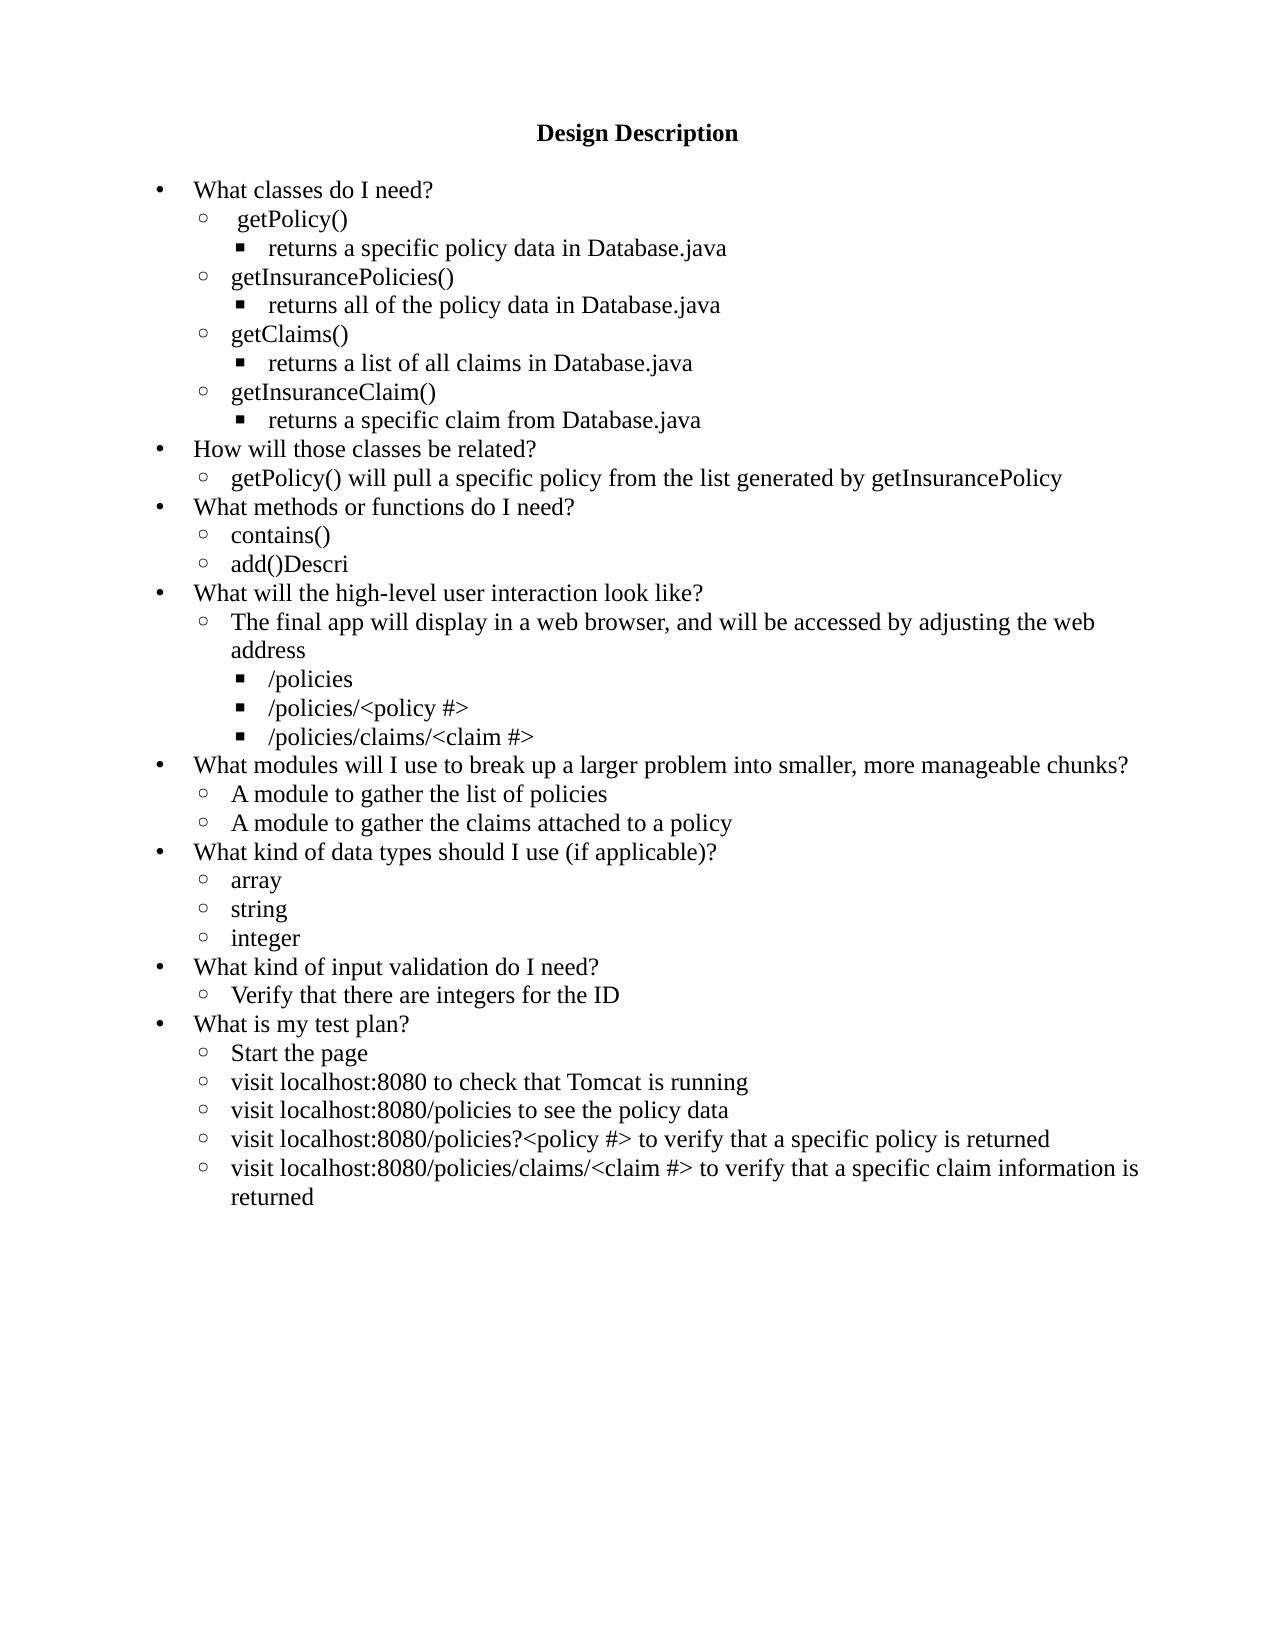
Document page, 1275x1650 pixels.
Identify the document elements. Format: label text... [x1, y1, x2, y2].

list getInsuranceClaim() [193, 377, 1157, 406]
list integer [193, 923, 1157, 952]
list A module to gather the claims attached to a policy [193, 808, 1157, 837]
list returns a list of all claims in Database.java [231, 348, 1157, 377]
list What modules will I use to break up a larger problem into smaller, more manageable chunks? [156, 751, 1157, 779]
list Start the page [193, 1038, 1157, 1067]
list What classes do I need? [156, 176, 1157, 204]
list /policies [231, 664, 1157, 693]
list /policies/<policy #> [231, 693, 1157, 722]
list How will those classes be related? [156, 434, 1157, 463]
list What kind of input validation do I need? [156, 952, 1157, 981]
list returns all of the policy data in Database.java [231, 291, 1157, 319]
list getInsurancePolicies() [193, 262, 1157, 291]
list getPolicy() will pull a specific policy from the list generated by getInsurancePolicy [193, 463, 1157, 492]
list The final app will display in a web browser, and will be accessed by adjusting the web address [193, 607, 1157, 664]
list returns a specific policy data in Database.java [231, 233, 1157, 262]
list A module to gather the list of policies [193, 779, 1157, 808]
list getClaims() [193, 319, 1157, 348]
list visit localhost:8080/policies/claims/<claim #> to verify that a specific claim information is returned [193, 1153, 1157, 1211]
list What methods or functions do I need? [156, 492, 1157, 521]
list add()Descri [193, 549, 1157, 578]
list Verify that there are integers for the ID [193, 981, 1157, 1009]
text Design Description [118, 118, 1157, 147]
list returns a specific claim from Database.java [231, 406, 1157, 434]
list visit localhost:8080/policies to see the policy data [193, 1096, 1157, 1124]
list /policies/claims/<claim #> [231, 722, 1157, 751]
list visit localhost:8080/policies?<policy #> to verify that a specific policy is returned [193, 1124, 1157, 1153]
list array [193, 866, 1157, 894]
list getPolicy() [193, 204, 1157, 233]
list contains() [193, 521, 1157, 549]
list string [193, 894, 1157, 923]
list visit localhost:8080 to check that Tomcat is running [193, 1067, 1157, 1096]
list What will the high-level user interaction look like? [156, 578, 1157, 607]
list What kind of data types should I use (if applicable)? [156, 837, 1157, 866]
list What is my test plan? [156, 1009, 1157, 1038]
